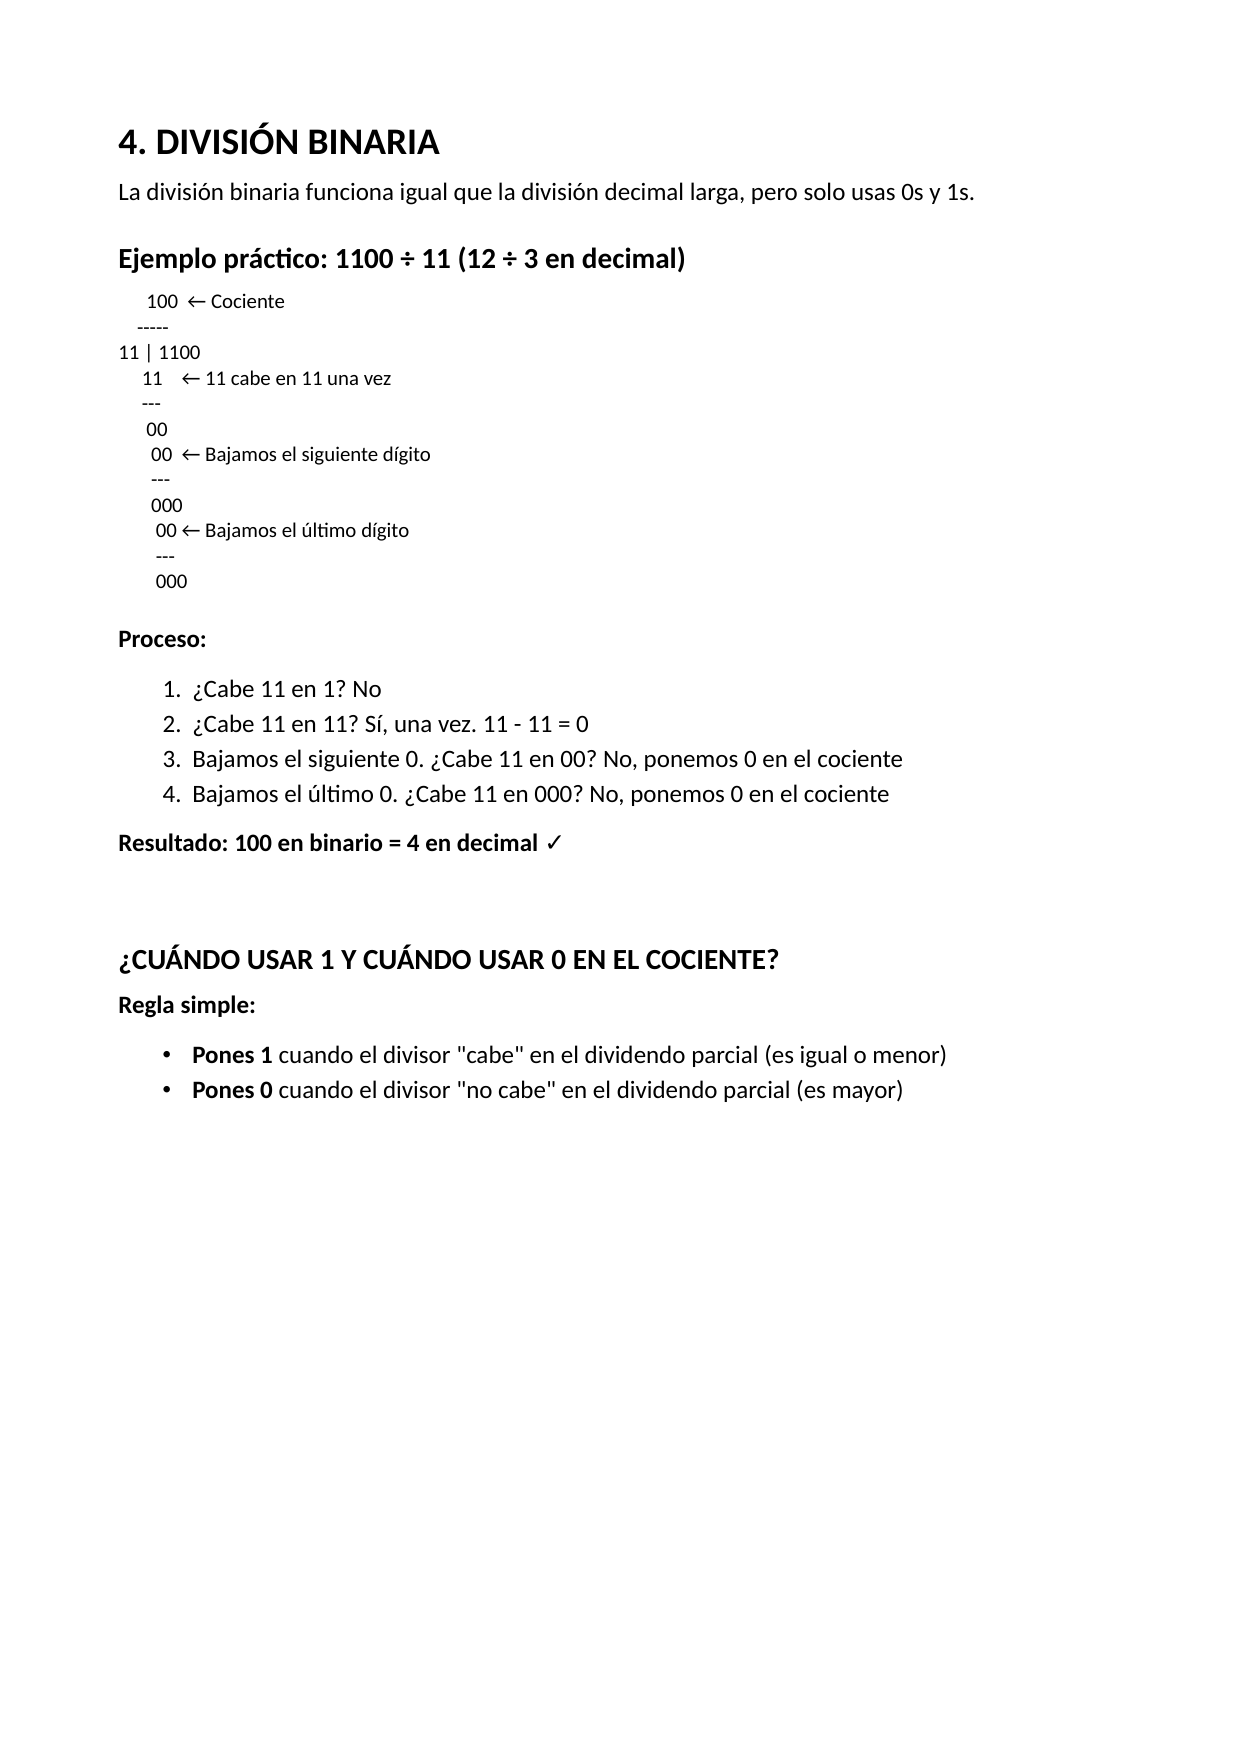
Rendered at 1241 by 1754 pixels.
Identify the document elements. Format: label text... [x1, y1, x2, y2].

text --- [118, 390, 1122, 416]
text 11 ← 11 cabe en 11 una vez [118, 365, 1122, 390]
text --- [118, 543, 1122, 568]
subtitle ¿CUÁNDO USAR 1 Y CUÁNDO USAR 0 EN EL COCIENTE? [118, 941, 1122, 977]
text 00 ← Bajamos el último dígito [118, 517, 1122, 543]
list Pones 1 cuando el divisor "cabe" en el dividendo parcial (es igual o menor) [162, 1039, 1122, 1069]
text --- [118, 467, 1122, 492]
subtitle Ejemplo práctico: 1100 ÷ 11 (12 ÷ 3 en decimal) [118, 241, 1122, 276]
text Resultado: 100 en binario = 4 en decimal ✓ [118, 827, 1122, 858]
text 000 [118, 568, 1122, 594]
text ----- [118, 314, 1122, 339]
subtitle 4. DIVISIÓN BINARIA [118, 118, 1122, 164]
list ¿Cabe 11 en 1? No [162, 673, 1122, 703]
list Bajamos el último 0. ¿Cabe 11 en 000? No, ponemos 0 en el cociente [162, 778, 1122, 808]
text Regla simple: [118, 989, 1122, 1020]
text 000 [118, 492, 1122, 517]
list ¿Cabe 11 en 11? Sí, una vez. 11 - 11 = 0 [162, 708, 1122, 738]
text 00 ← Bajamos el siguiente dígito [118, 441, 1122, 467]
list Pones 0 cuando el divisor "no cabe" en el dividendo parcial (es mayor) [162, 1074, 1122, 1104]
text 11 | 1100 [118, 339, 1122, 365]
text 100 ← Cociente [118, 289, 1122, 314]
list Bajamos el siguiente 0. ¿Cabe 11 en 00? No, ponemos 0 en el cociente [162, 743, 1122, 773]
text 00 [118, 416, 1122, 441]
text La división binaria funciona igual que la división decimal larga, pero solo usas 0s y 1s. [118, 176, 1122, 207]
text Proceso: [118, 623, 1122, 654]
